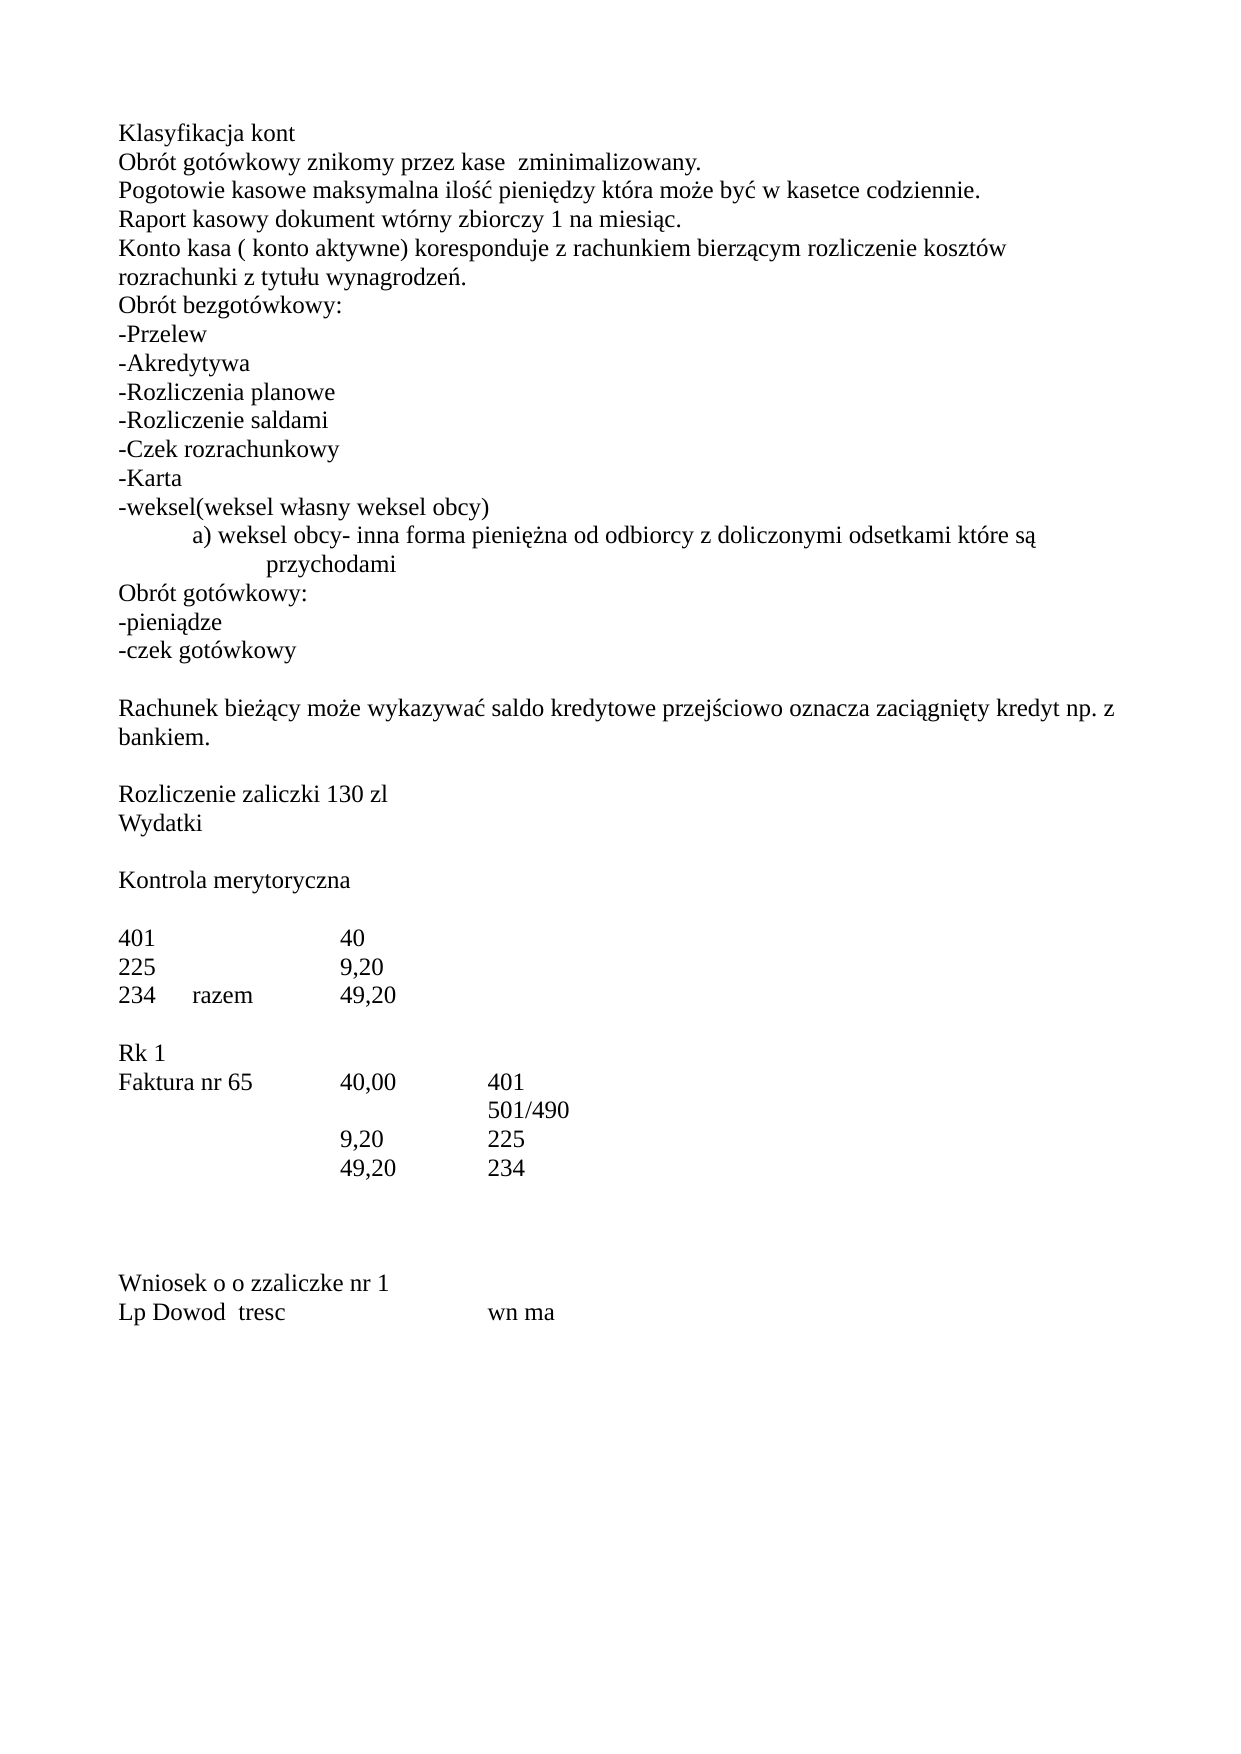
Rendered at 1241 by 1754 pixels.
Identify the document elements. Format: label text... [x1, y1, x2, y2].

text 234 razem 49,20 [118, 981, 1122, 1009]
text Obrót gotówkowy znikomy przez kase zminimalizowany. [118, 147, 1122, 176]
text Lp Dowod tresc wn ma [118, 1297, 1122, 1326]
text -Czek rozrachunkowy [118, 434, 1122, 463]
text 9,20 225 [118, 1124, 1122, 1153]
text -Rozliczenia planowe [118, 377, 1122, 406]
text Rachunek bieżący może wykazywać saldo kredytowe przejściowo oznacza zaciągnięty kredyt np. z bankiem. [118, 693, 1122, 751]
text Rk 1 [118, 1038, 1122, 1067]
text -Akredytywa [118, 348, 1122, 377]
text Raport kasowy dokument wtórny zbiorczy 1 na miesiąc. [118, 204, 1122, 233]
text Kontrola merytoryczna [118, 866, 1122, 894]
text -Karta [118, 463, 1122, 492]
text -Przelew [118, 319, 1122, 348]
text Wydatki [118, 808, 1122, 837]
text -weksel(weksel własny weksel obcy) [118, 492, 1122, 521]
text -pieniądze [118, 607, 1122, 636]
text 225 9,20 [118, 952, 1122, 981]
text 49,20 234 [118, 1153, 1122, 1182]
text a) weksel obcy- inna forma pieniężna od odbiorcy z doliczonymi odsetkami które są przychodami [118, 521, 1122, 578]
text Klasyfikacja kont [118, 118, 1122, 147]
text Obrót bezgotówkowy: [118, 291, 1122, 319]
text 401 40 [118, 923, 1122, 952]
text -Rozliczenie saldami [118, 406, 1122, 434]
text 501/490 [118, 1096, 1122, 1124]
text Pogotowie kasowe maksymalna ilość pieniędzy która może być w kasetce codziennie. [118, 176, 1122, 204]
text Obrót gotówkowy: [118, 578, 1122, 607]
text Rozliczenie zaliczki 130 zl [118, 779, 1122, 808]
text -czek gotówkowy [118, 636, 1122, 664]
text Faktura nr 65 40,00 401 [118, 1067, 1122, 1096]
text Wniosek o o zzaliczke nr 1 [118, 1268, 1122, 1297]
text Konto kasa ( konto aktywne) koresponduje z rachunkiem bierzącym rozliczenie kosztów rozrachunki z tytułu wynagrodzeń. [118, 233, 1122, 291]
